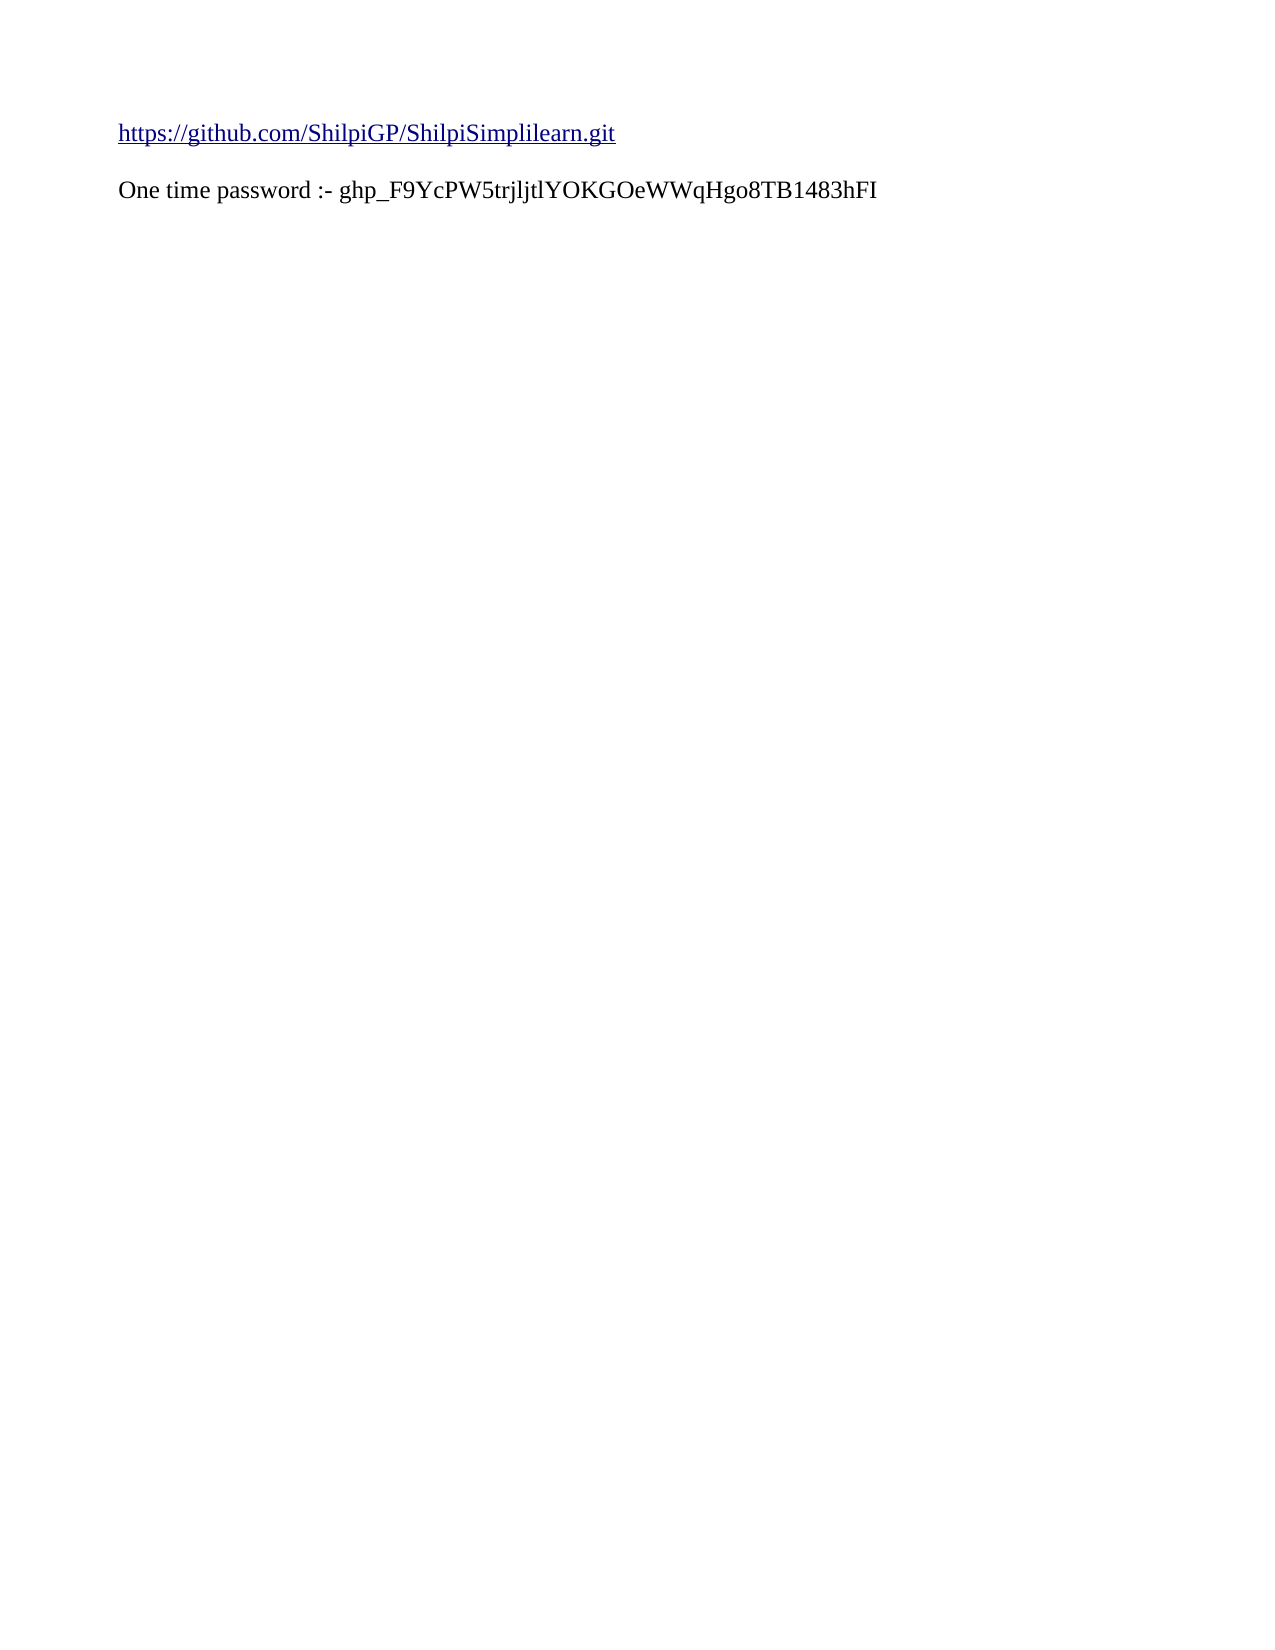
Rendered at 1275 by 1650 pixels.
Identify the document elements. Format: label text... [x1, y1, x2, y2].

text One time password :- 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 [118, 176, 1157, 204]
text https://github.com/ShilpiGP/ShilpiSimplilearn.git [118, 118, 1157, 147]
